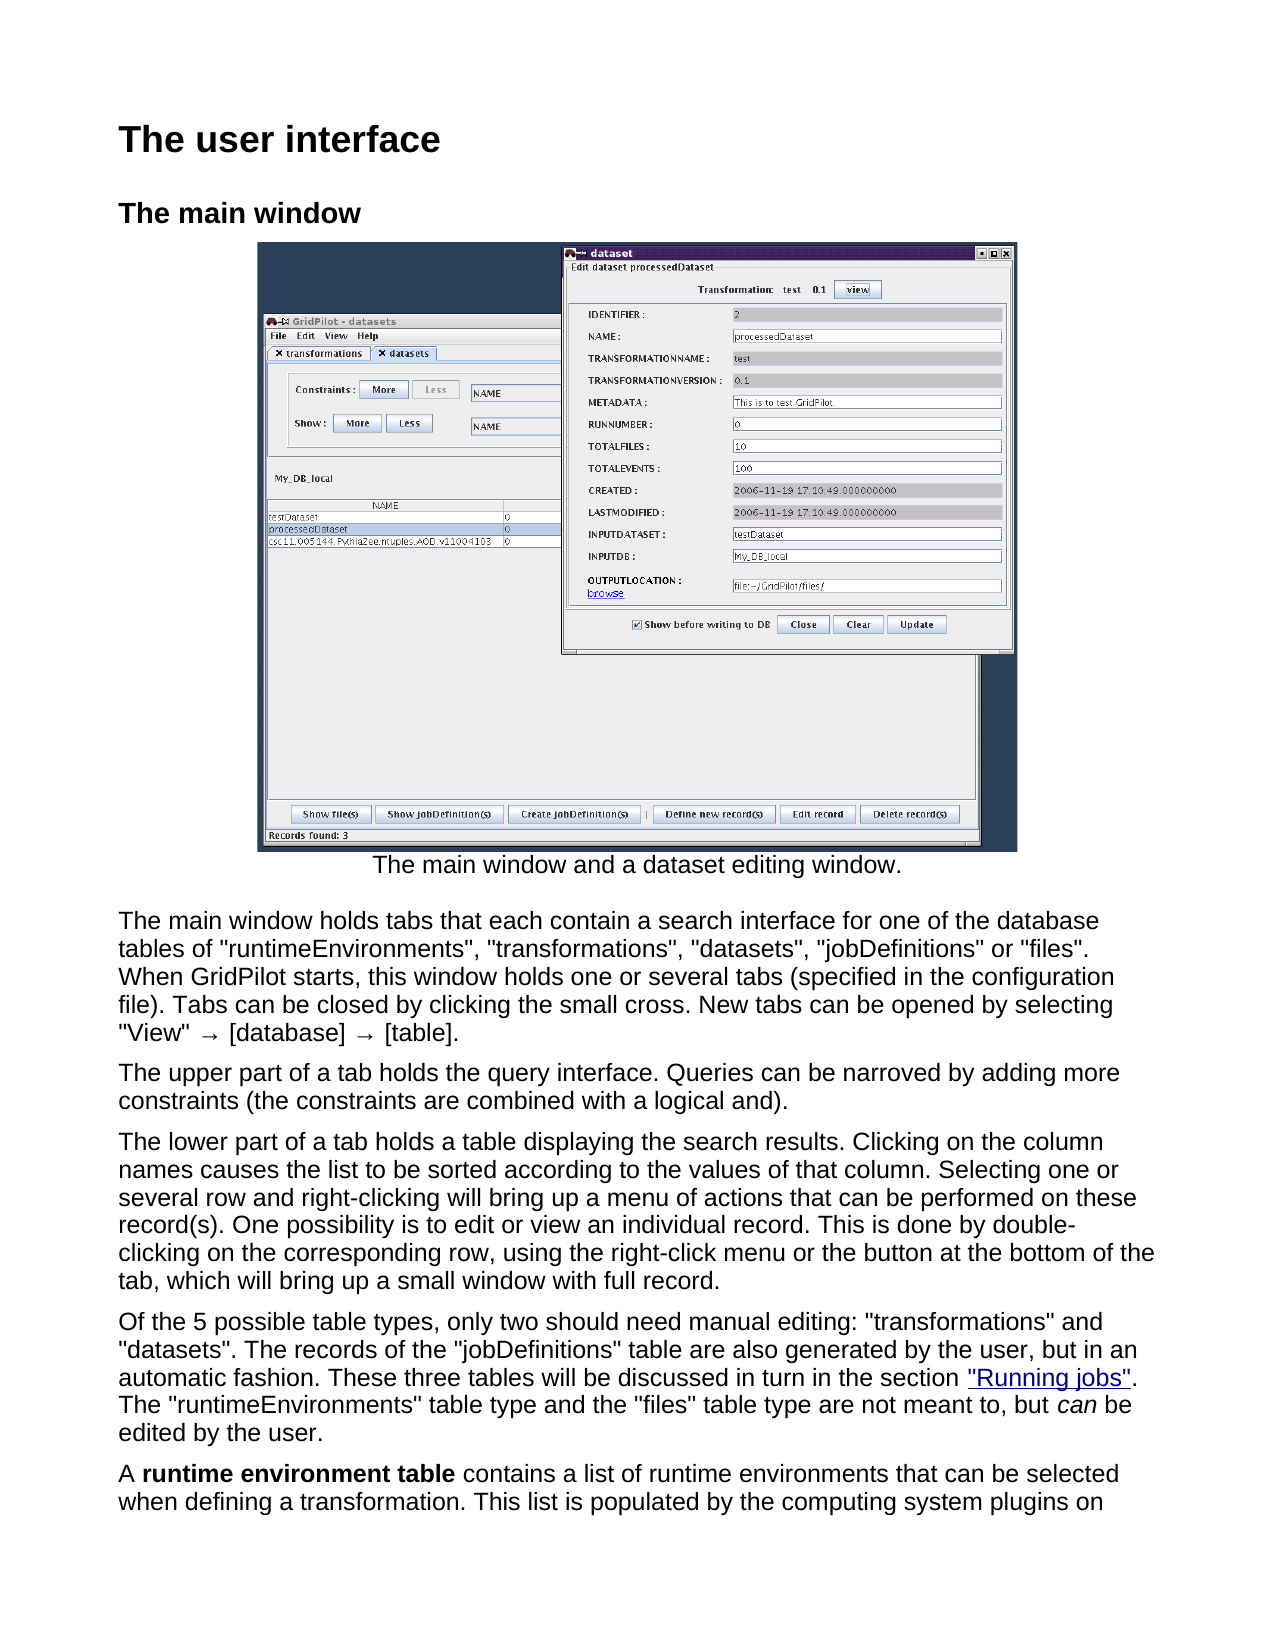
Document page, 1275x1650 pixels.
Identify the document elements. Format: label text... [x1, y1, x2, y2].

text A runtime environment table contains a list of runtime environments that can be selected when defining a transformation. This list is populated by the computing system plugins on [118, 1460, 1157, 1516]
text The main window and a dataset editing window. [118, 851, 1157, 879]
text The lower part of a tab holds a table displaying the search results. Clicking on the column names causes the list to be sorted according to the values of that column. Selecting one or several row and right-clicking will bring up a menu of actions that can be performed on these record(s). One possibility is to edit or view an individual record. This is done by double-clicking on the corresponding row, using the right-click menu or the button at the bottom of the tab, which will bring up a small window with full record. [118, 1128, 1157, 1295]
text Of the 5 possible table types, only two should need manual editing: "transformations" and "datasets". The records of the "jobDefinitions" table are also generated by the user, but in an automatic fashion. These three tables will be discussed in turn in the section "Running jobs". The "runtimeEnvironments" table type and the "files" table type are not meant to, but can be edited by the user. [118, 1308, 1157, 1447]
text The main window holds tabs that each contain a search interface for one of the database tables of "runtimeEnvironments", "transformations", "datasets", "jobDefinitions" or "files". When GridPilot starts, this window holds one or several tabs (specified in the configuration file). Tabs can be closed by clicking the small cross. New tabs can be opened by selecting "View" → [database] → [table]. [118, 907, 1157, 1047]
subtitle The user interface [118, 118, 1157, 160]
text The upper part of a tab holds the query interface. Queries can be narroved by adding more constraints (the constraints are combined with a logical and). [118, 1059, 1157, 1115]
picture [257, 242, 1018, 852]
subtitle The main window [118, 197, 1157, 230]
